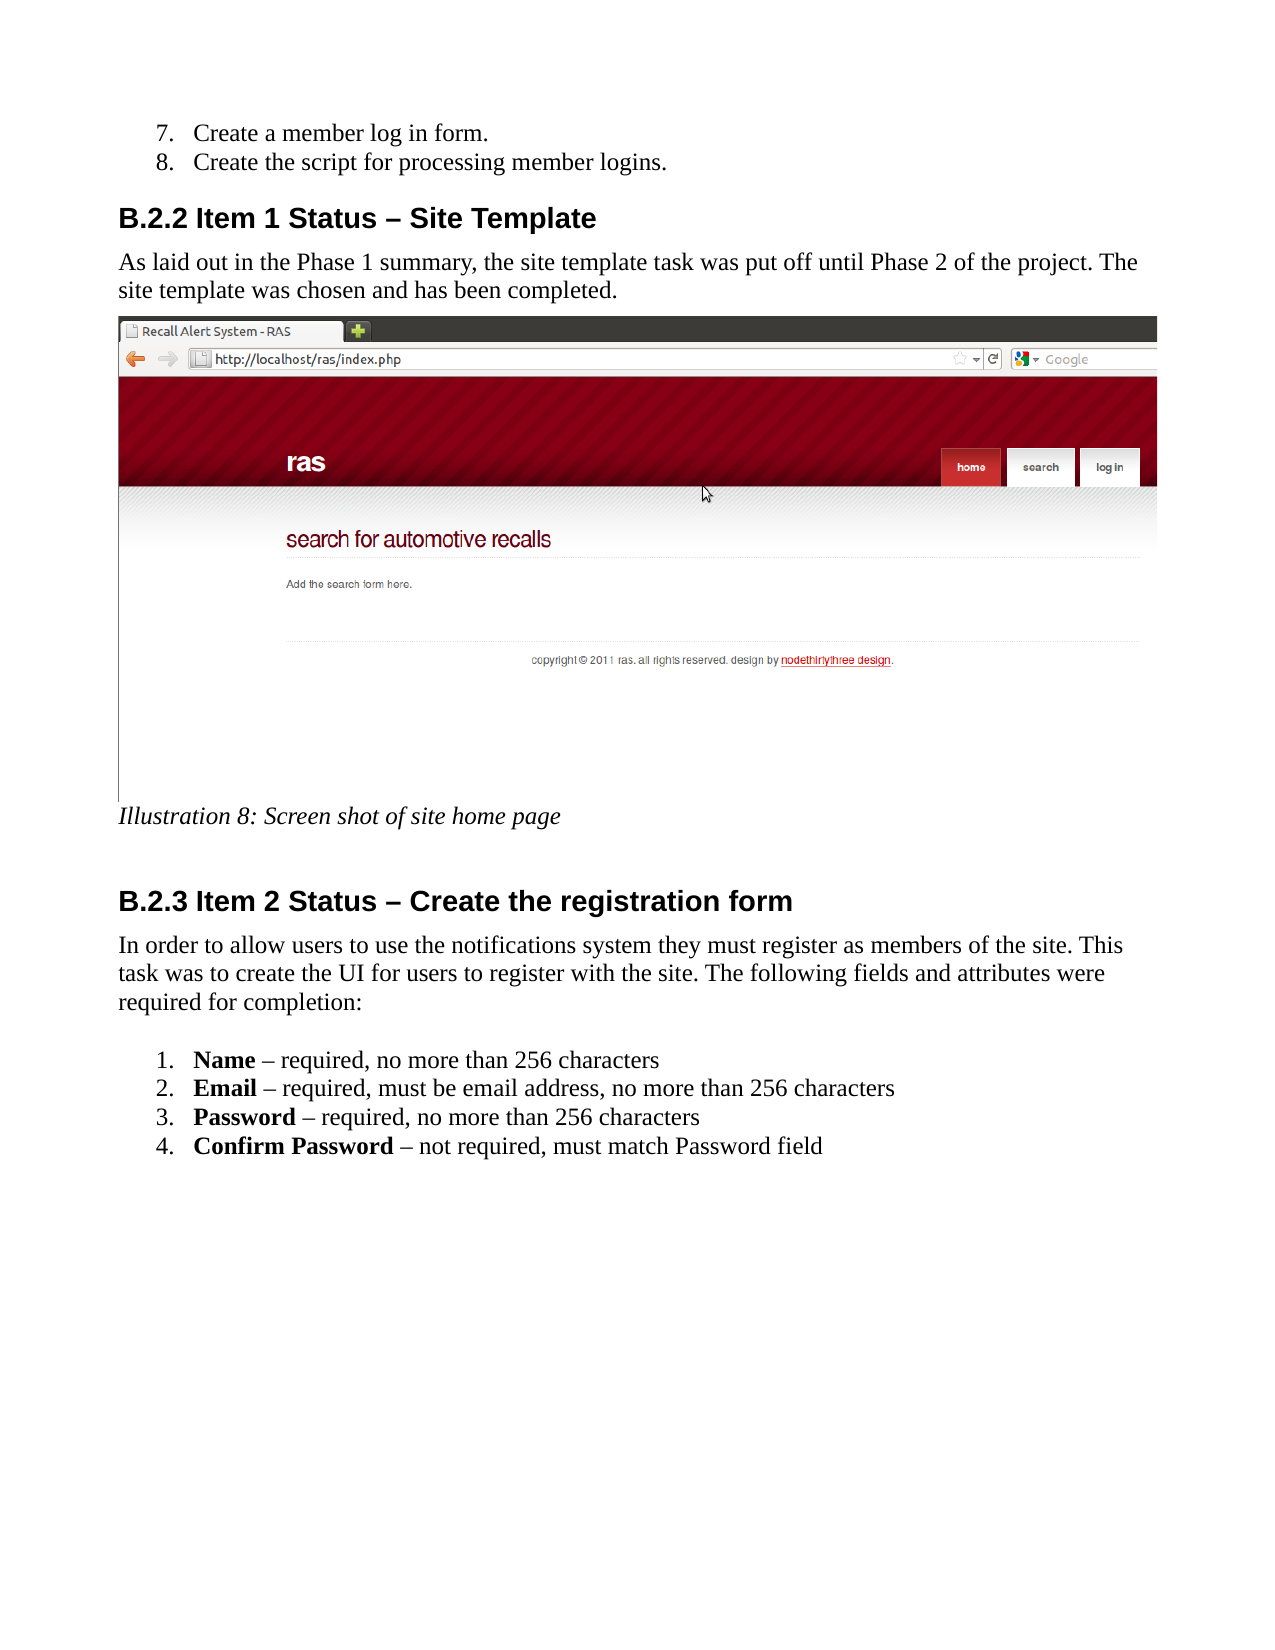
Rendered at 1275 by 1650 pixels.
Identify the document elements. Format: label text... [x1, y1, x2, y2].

list Email – required, must be email address, no more than 256 characters [156, 1073, 1157, 1102]
text Illustration 8: Screen shot of site home page [118, 802, 1157, 830]
text As laid out in the Phase 1 summary, the site template task was put off until Phase 2 of the project. The site template was chosen and has been completed. [118, 247, 1157, 304]
list Create the script for processing member logins. [156, 147, 1157, 176]
list Password – required, no more than 256 characters [156, 1102, 1157, 1131]
list Create a member log in form. [156, 118, 1157, 147]
list Name – required, no more than 256 characters [156, 1045, 1157, 1073]
subtitle B.2.2 Item 1 Status – Site Template [118, 201, 1157, 234]
text In order to allow users to use the notifications system they must register as members of the site. This task was to create the UI for users to register with the site. The following fields and attributes were required for completion: [118, 930, 1157, 1016]
list Confirm Password – not required, must match Password field [156, 1131, 1157, 1160]
picture [118, 316, 1158, 802]
subtitle B.2.3 Item 2 Status – Create the registration form [118, 884, 1157, 917]
